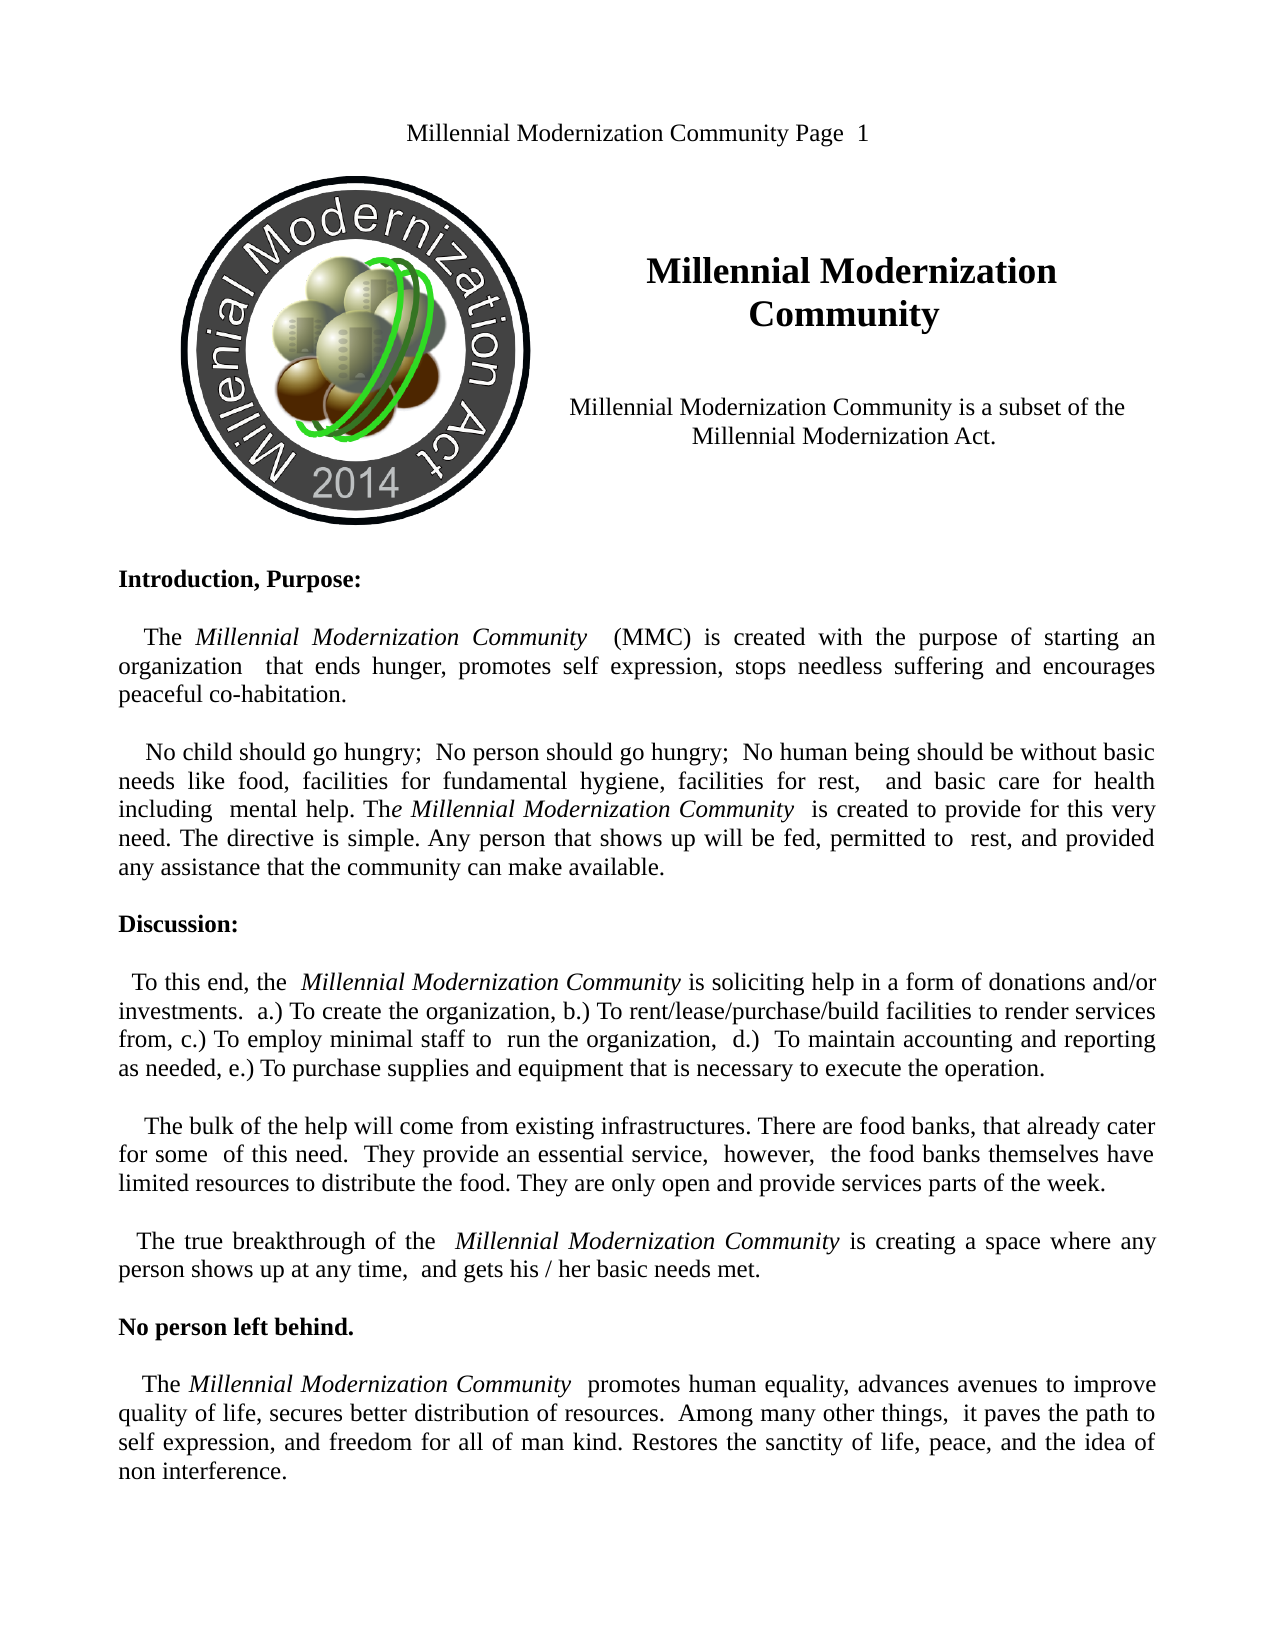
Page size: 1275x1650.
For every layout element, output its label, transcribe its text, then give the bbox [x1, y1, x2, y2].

text [118, 392, 178, 449]
text No child should go hungry; No person should go hungry; No human being should be without basic needs like food, facilities for fundamental hygiene, facilities for rest, and basic care for health including mental help. The Millennial Modernization Community is created to provide for this very need. The directive is simple. Any person that shows up will be fed, permitted to rest, and provided any assistance that the community can make available. [118, 737, 1157, 881]
text The Millennial Modernization Community (MMC) is created with the purpose of starting an organization that ends hunger, promotes self expression, stops needless suffering and encourages peaceful co-habitation. [118, 622, 1157, 708]
text [118, 248, 178, 334]
text The true breakthrough of the Millennial Modernization Community is creating a space where any person shows up at any time, and gets his / her basic needs met. [118, 1226, 1157, 1283]
text Discussion: [118, 909, 1157, 938]
text Millennial Modernization Community is a subset of the Millennial Modernization Act. [532, 392, 1157, 449]
text Millennial Modernization Community [532, 248, 1157, 334]
text The bulk of the help will come from existing infrastructures. There are food banks, that already cater for some of this need. They provide an essential service, however, the food banks themselves have limited resources to distribute the food. They are only open and provide services parts of the week. [118, 1111, 1157, 1197]
text No person left behind. [118, 1312, 1157, 1341]
text The Millennial Modernization Community promotes human equality, advances avenues to improve quality of life, secures better distribution of resources. Among many other things, it paves the path to self expression, and freedom for all of man kind. Restores the sanctity of life, peace, and the idea of non interference. [118, 1369, 1157, 1484]
picture [178, 176, 532, 529]
text To this end, the Millennial Modernization Community is soliciting help in a form of donations and/or investments. a.) To create the organization, b.) To rent/lease/purchase/build facilities to render services from, c.) To employ minimal staff to run the organization, d.) To maintain accounting and reporting as needed, e.) To purchase supplies and equipment that is necessary to execute the operation. [118, 967, 1157, 1082]
text Introduction, Purpose: [118, 564, 1157, 593]
